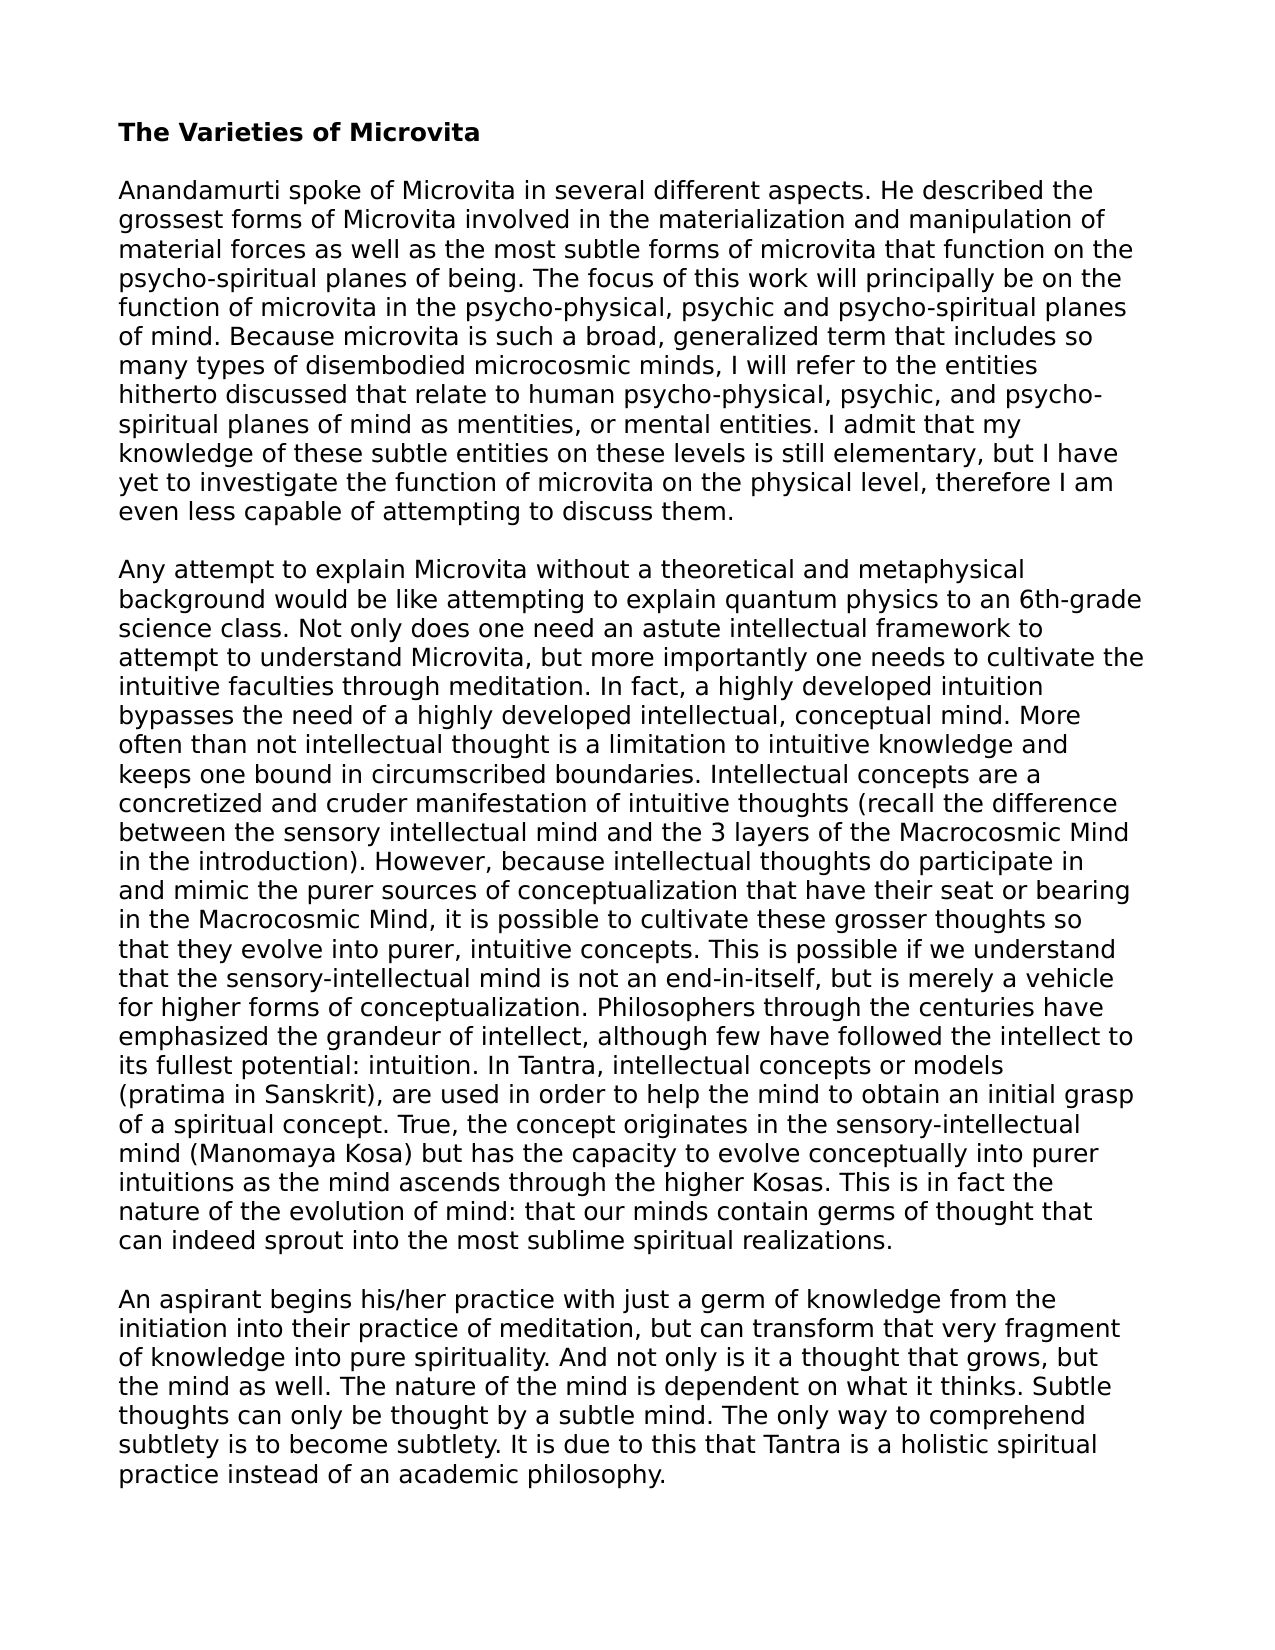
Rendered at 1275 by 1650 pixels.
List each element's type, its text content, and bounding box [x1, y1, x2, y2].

text in the Macrocosmic Mind, it is possible to cultivate these grosser thoughts so [118, 906, 1157, 935]
text science class. Not only does one need an astute intellectual framework to [118, 614, 1157, 643]
text psycho-spiritual planes of being. The focus of this work will principally be on the [118, 264, 1157, 293]
text An aspirant begins his/her practice with just a germ of knowledge from the [118, 1285, 1157, 1314]
text in the introduction). However, because intellectual thoughts do participate in [118, 847, 1157, 876]
text of knowledge into pure spirituality. And not only is it a thought that grows, but [118, 1343, 1157, 1372]
text its fullest potential: intuition. In Tantra, intellectual concepts or models [118, 1051, 1157, 1081]
text grossest forms of Microvita involved in the materialization and manipulation of [118, 206, 1157, 235]
text (pratima in Sanskrit), are used in order to help the mind to obtain an initial grasp [118, 1081, 1157, 1110]
text material forces as well as the most subtle forms of microvita that function on the [118, 235, 1157, 264]
text of mind. Because microvita is such a broad, generalized term that includes so [118, 322, 1157, 351]
text concretized and cruder manifestation of intuitive thoughts (recall the difference [118, 789, 1157, 818]
text Anandamurti spoke of Microvita in several different aspects. He described the [118, 176, 1157, 206]
text of a spiritual concept. True, the concept originates in the sensory-intellectual [118, 1110, 1157, 1139]
text yet to investigate the function of microvita on the physical level, therefore I am [118, 468, 1157, 497]
text even less capable of attempting to discuss them. [118, 497, 1157, 526]
text intuitions as the mind ascends through the higher Kosas. This is in fact the [118, 1168, 1157, 1197]
text keeps one bound in circumscribed boundaries. Intellectual concepts are a [118, 760, 1157, 789]
text that they evolve into purer, intuitive concepts. This is possible if we understand [118, 935, 1157, 964]
text The Varieties of Microvita [118, 118, 1157, 147]
text hitherto discussed that relate to human psycho-physicaI, psychic, and psycho- [118, 381, 1157, 410]
text attempt to understand Microvita, but more importantly one needs to cultivate the [118, 643, 1157, 672]
text spiritual planes of mind as mentities, or mental entities. I admit that my [118, 410, 1157, 439]
text function of microvita in the psycho-physical, psychic and psycho-spiritual planes [118, 293, 1157, 322]
text initiation into their practice of meditation, but can transform that very fragment [118, 1314, 1157, 1343]
text knowledge of these subtle entities on these levels is still elementary, but I have [118, 439, 1157, 468]
text emphasized the grandeur of intellect, although few have followed the intellect to [118, 1022, 1157, 1051]
text for higher forms of conceptualization. Philosophers through the centuries have [118, 993, 1157, 1022]
text many types of disembodied microcosmic minds, I will refer to the entities [118, 351, 1157, 381]
text can indeed sprout into the most sublime spiritual realizations. [118, 1226, 1157, 1256]
text bypasses the need of a highly developed intellectual, conceptual mind. More [118, 701, 1157, 731]
text mind (Manomaya Kosa) but has the capacity to evolve conceptually into purer [118, 1139, 1157, 1168]
text between the sensory intellectual mind and the 3 layers of the Macrocosmic Mind [118, 818, 1157, 847]
text Any attempt to explain Microvita without a theoretical and metaphysical [118, 556, 1157, 585]
text that the sensory-intellectual mind is not an end-in-itself, but is merely a vehicle [118, 964, 1157, 993]
text thoughts can only be thought by a subtle mind. The only way to comprehend subtlety is to become subtlety. It is due to this that Tantra is a holistic spiritual practice instead of an academic philosophy. [118, 1401, 1157, 1489]
text the mind as well. The nature of the mind is dependent on what it thinks. Subtle [118, 1372, 1157, 1401]
text often than not intellectual thought is a limitation to intuitive knowledge and [118, 731, 1157, 760]
text background would be like attempting to explain quantum physics to an 6th-grade [118, 585, 1157, 614]
text intuitive faculties through meditation. In fact, a highly developed intuition [118, 672, 1157, 701]
text and mimic the purer sources of conceptualization that have their seat or bearing [118, 876, 1157, 906]
text nature of the evolution of mind: that our minds contain germs of thought that [118, 1197, 1157, 1226]
